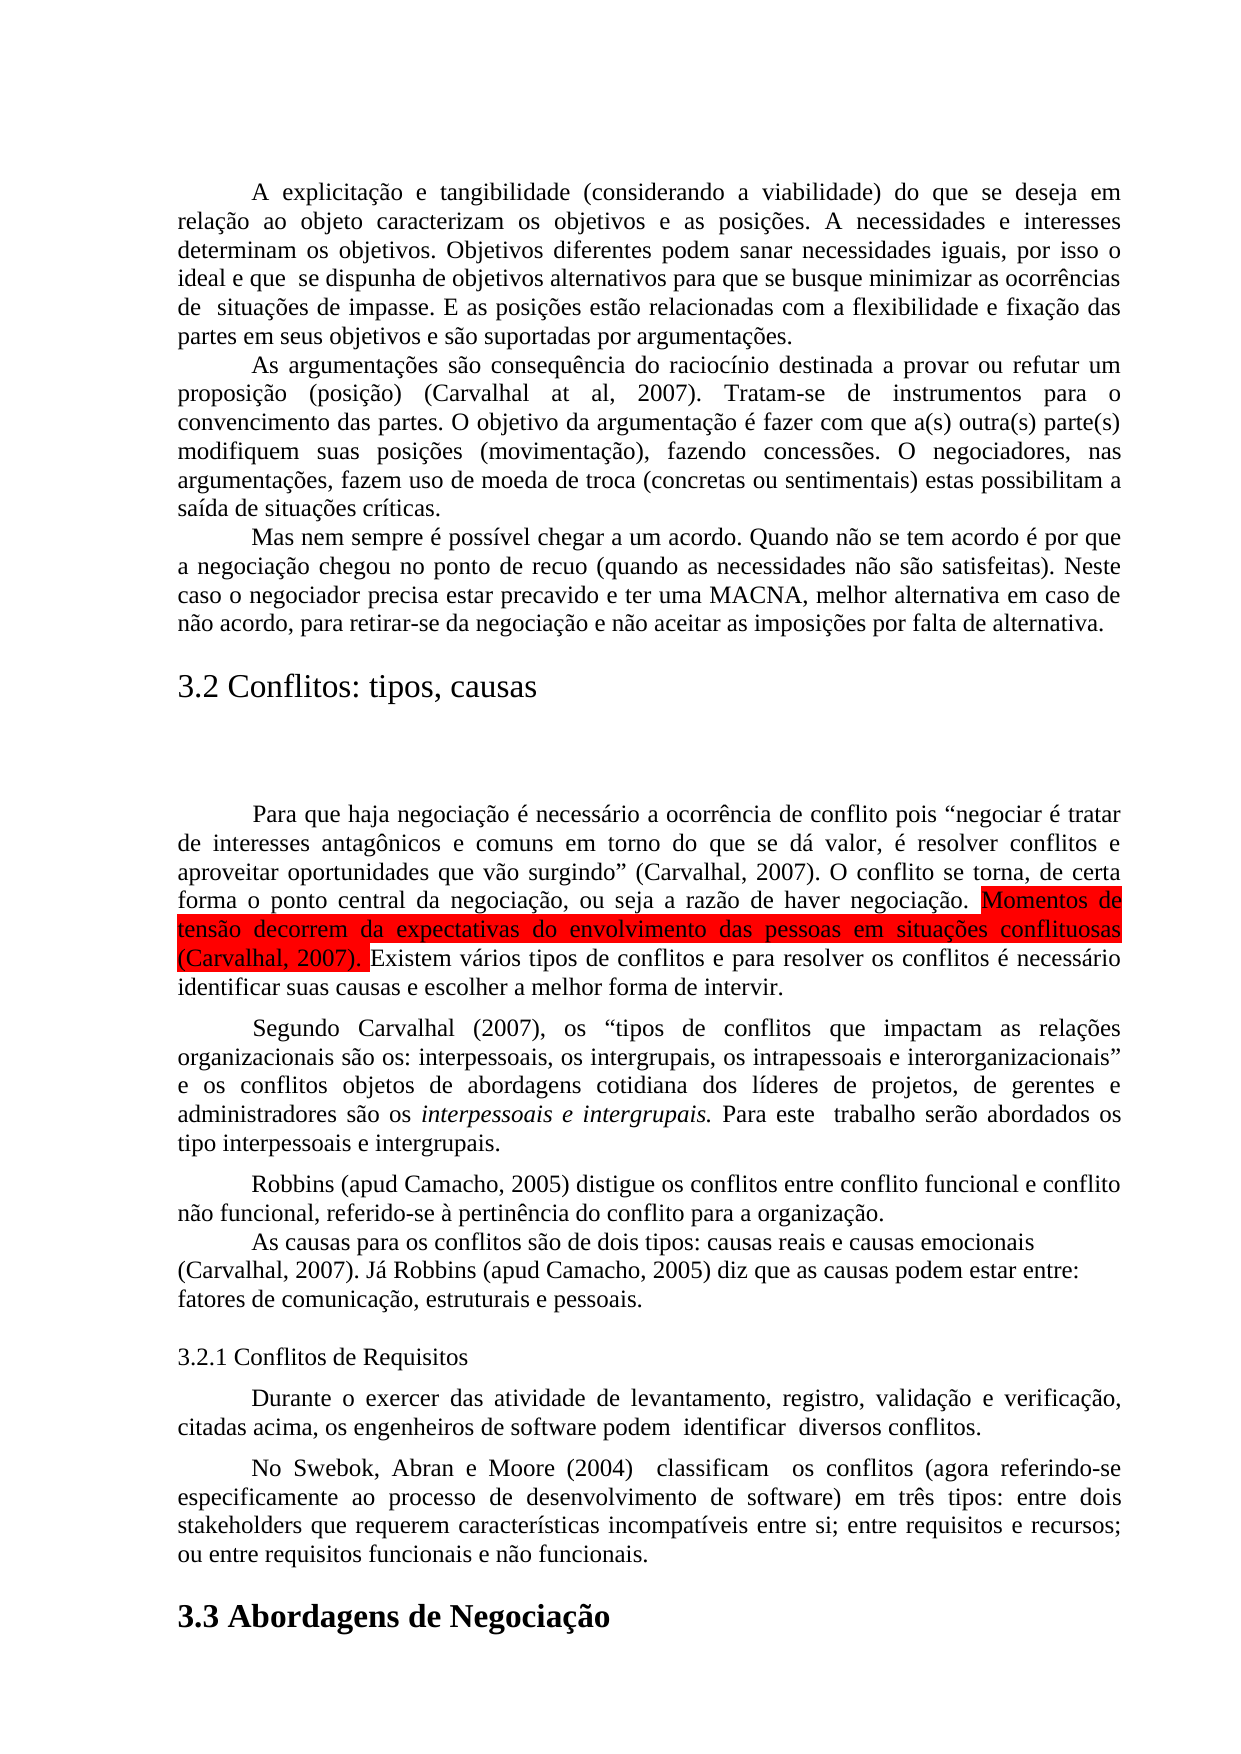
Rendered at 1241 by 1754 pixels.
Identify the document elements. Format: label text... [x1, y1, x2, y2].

text 3.2.1 Conflitos de Requisitos [177, 1342, 1122, 1371]
text Durante o exercer das atividade de levantamento, registro, validação e verificação, citadas acima, os engenheiros de software podem identificar diversos conflitos. [177, 1383, 1122, 1441]
text As argumentações são consequência do raciocínio destinada a provar ou refutar um proposição (posição) (Carvalhal at al, 2007). Tratam-se de instrumentos para o convencimento das partes. O objetivo da argumentação é fazer com que a(s) outra(s) parte(s) modifiquem suas posições (movimentação), fazendo concessões. O negociadores, nas argumentações, fazem uso de moeda de troca (concretas ou sentimentais) estas possibilitam a saída de situações críticas. [177, 350, 1122, 522]
text No Swebok, Abran e Moore (2004) classificam os conflitos (agora referindo-se especificamente ao processo de desenvolvimento de software) em três tipos: entre dois stakeholders que requerem características incompatíveis entre si; entre requisitos e recursos; ou entre requisitos funcionais e não funcionais. [177, 1453, 1122, 1568]
text Robbins (apud Camacho, 2005) distigue os conflitos entre conflito funcional e conflito não funcional, referido-se à pertinência do conflito para a organização. [177, 1169, 1122, 1227]
text 3.2 Conflitos: tipos, causas [177, 666, 1122, 704]
text As causas para os conflitos são de dois tipos: causas reais e causas emocionais (Carvalhal, 2007). Já Robbins (apud Camacho, 2005) diz que as causas podem estar entre: fatores de comunicação, estruturais e pessoais. [177, 1227, 1122, 1313]
text A explicitação e tangibilidade (considerando a viabilidade) do que se deseja em relação ao objeto caracterizam os objetivos e as posições. A necessidades e interesses determinam os objetivos. Objetivos diferentes podem sanar necessidades iguais, por isso o ideal e que se dispunha de objetivos alternativos para que se busque minimizar as ocorrências de situações de impasse. E as posições estão relacionadas com a flexibilidade e fixação das partes em seus objetivos e são suportadas por argumentações. [177, 177, 1122, 350]
text Para que haja negociação é necessário a ocorrência de conflito pois “negociar é tratar de interesses antagônicos e comuns em torno do que se dá valor, é resolver conflitos e aproveitar oportunidades que vão surgindo” (Carvalhal, 2007). O conflito se torna, de certa forma o ponto central da negociação, ou seja a razão de haver negociação. Momentos de tensão decorrem da expectativas do envolvimento das pessoas em situações conflituosas (Carvalhal, 2007). Existem vários tipos de conflitos e para resolver os conflitos é necessário identificar suas causas e escolher a melhor forma de intervir. [177, 799, 1122, 1001]
text 3.3 Abordagens de Negociação [103, 1597, 1122, 1635]
text Mas nem sempre é possível chegar a um acordo. Quando não se tem acordo é por que a negociação chegou no ponto de recuo (quando as necessidades não são satisfeitas). Neste caso o negociador precisa estar precavido e ter uma MACNA, melhor alternativa em caso de não acordo, para retirar-se da negociação e não aceitar as imposições por falta de alternativa. [177, 522, 1122, 637]
text Segundo Carvalhal (2007), os “tipos de conflitos que impactam as relações organizacionais são os: interpessoais, os intergrupais, os intrapessoais e interorganizacionais” e os conflitos objetos de abordagens cotidiana dos líderes de projetos, de gerentes e administradores são os interpessoais e intergrupais. Para este trabalho serão abordados os tipo interpessoais e intergrupais. [177, 1013, 1122, 1157]
